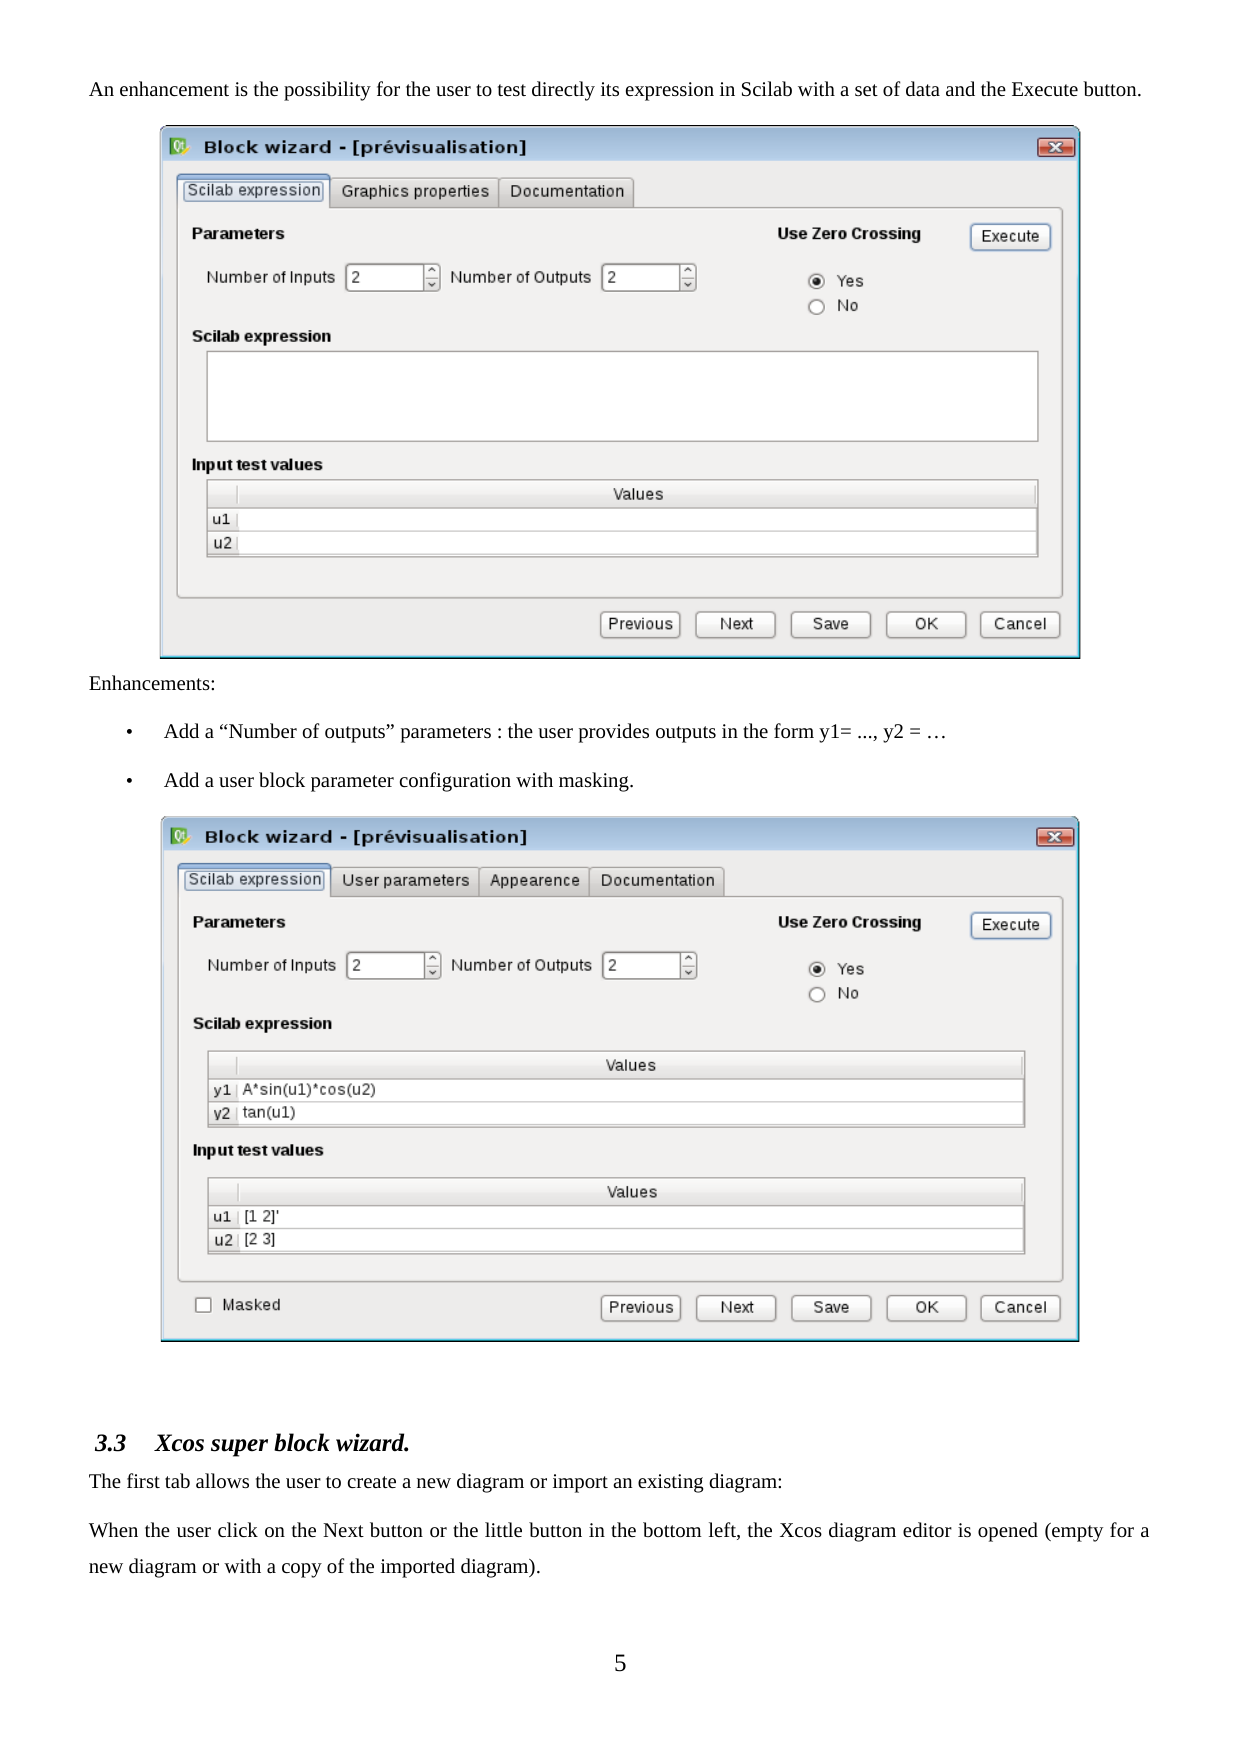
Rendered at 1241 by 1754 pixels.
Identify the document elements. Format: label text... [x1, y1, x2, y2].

text The first tab allows the user to create a new diagram or import an existing diagram: [88, 1469, 1152, 1493]
text When the user click on the Next button or the little button in the bottom left, the Xcos diagram editor is opened (empty for a new diagram or with a copy of the imported diagram). [88, 1517, 1152, 1578]
text Enhancements: [88, 125, 1152, 694]
list Add a “Number of outputs” parameters : the user provides outputs in the form y1= ..., y2 = … [126, 719, 1152, 743]
list Add a user block parameter configuration with masking. [126, 767, 1152, 792]
picture [160, 816, 1080, 1342]
subtitle Xcos super block wizard. [88, 1428, 1152, 1456]
text An enhancement is the possibility for the user to test directly its expression in Scilab with a set of data and the Execute button. [88, 77, 1152, 101]
picture [159, 125, 1081, 659]
